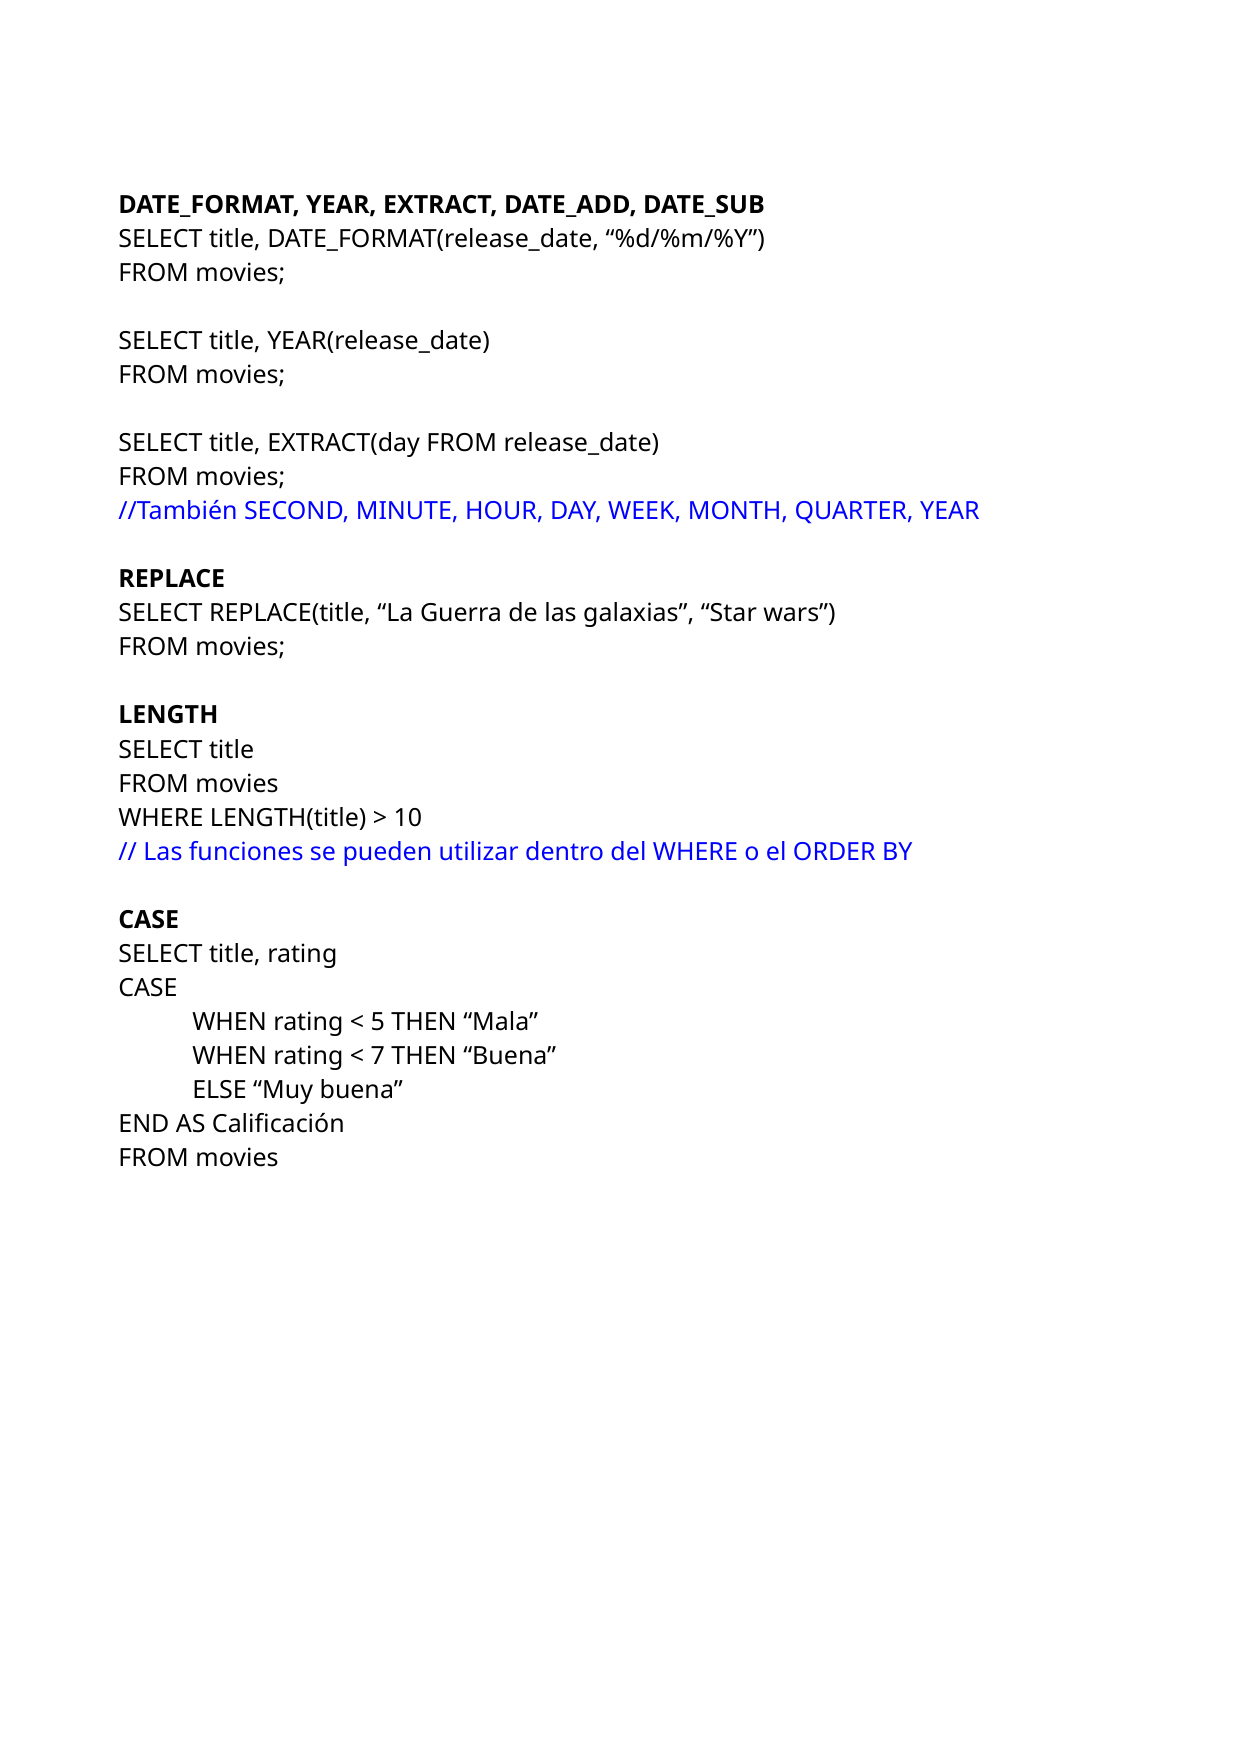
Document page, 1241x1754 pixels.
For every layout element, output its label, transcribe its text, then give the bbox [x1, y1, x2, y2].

text FROM movies; [118, 459, 1122, 493]
text SELECT title, YEAR(release_date) [118, 322, 1122, 357]
text END AS Calificación [118, 1106, 1122, 1140]
text FROM movies [118, 1140, 1122, 1174]
text WHEN rating < 7 THEN “Buena” [118, 1038, 1122, 1072]
text FROM movies [118, 765, 1122, 799]
text FROM movies; [118, 629, 1122, 663]
text CASE [118, 970, 1122, 1004]
text SELECT title, EXTRACT(day FROM release_date) [118, 425, 1122, 459]
text ELSE “Muy buena” [118, 1072, 1122, 1106]
text CASE [118, 902, 1122, 936]
text //También SECOND, MINUTE, HOUR, DAY, WEEK, MONTH, QUARTER, YEAR [118, 493, 1122, 527]
text SELECT title [118, 731, 1122, 765]
text SELECT title, rating [118, 936, 1122, 970]
text WHEN rating < 5 THEN “Mala” [118, 1004, 1122, 1038]
text SELECT title, DATE_FORMAT(release_date, “%d/%m/%Y”) [118, 220, 1122, 254]
text REPLACE [118, 561, 1122, 595]
text WHERE LENGTH(title) > 10 [118, 799, 1122, 833]
text DATE_FORMAT, YEAR, EXTRACT, DATE_ADD, DATE_SUB [118, 186, 1122, 220]
text SELECT REPLACE(title, “La Guerra de las galaxias”, “Star wars”) [118, 595, 1122, 629]
text FROM movies; [118, 357, 1122, 391]
text // Las funciones se pueden utilizar dentro del WHERE o el ORDER BY [118, 833, 1122, 867]
text LENGTH [118, 697, 1122, 731]
text FROM movies; [118, 254, 1122, 288]
